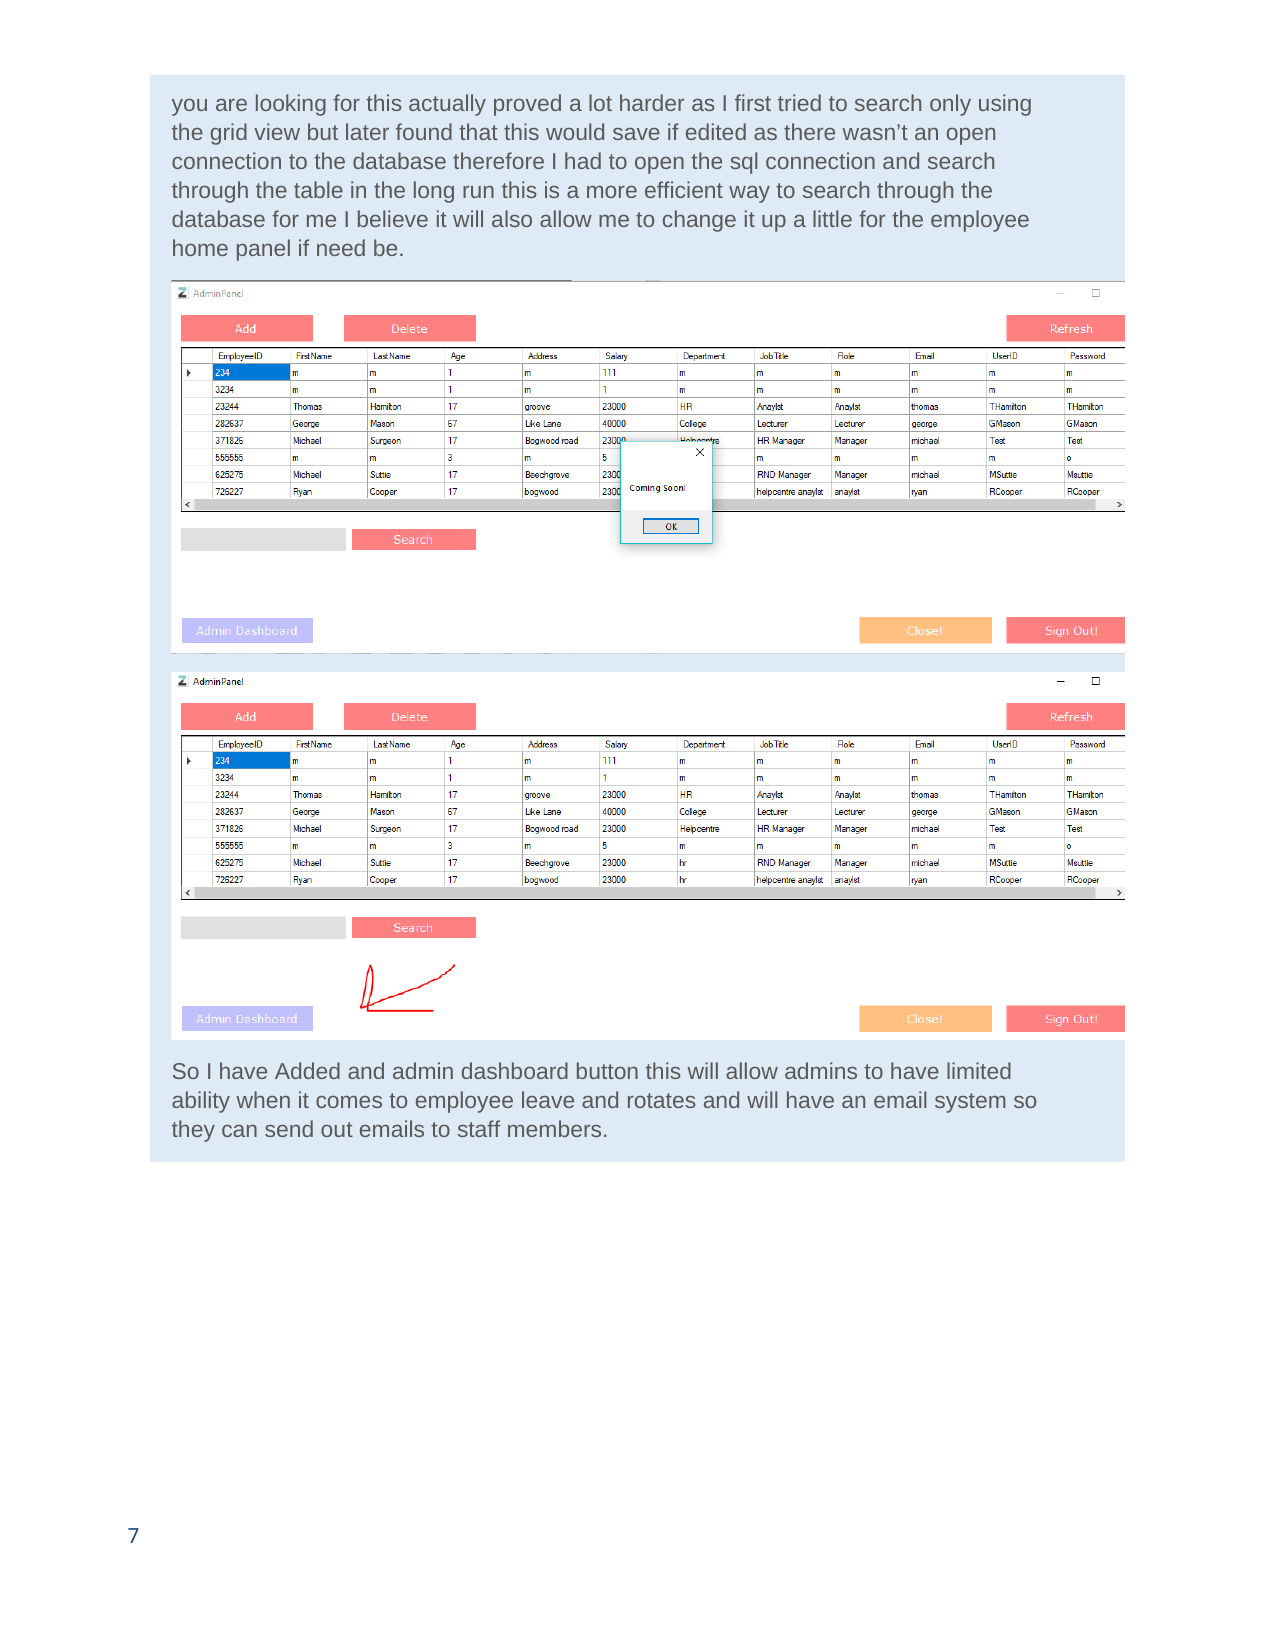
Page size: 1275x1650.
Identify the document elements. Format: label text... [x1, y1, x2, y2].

table_header you are looking for this actually proved a lot harder as I first tried to search only using the grid view but later found that this would save if edited as there wasn’t an open connection to the database therefore I had to open the sql connection and search through the table in the long run this is a more efficient way to search through the database for me I believe it will also allow me to change it up a little for the employee home panel if need be. [171, 75, 1125, 280]
table_header [150, 75, 171, 1162]
table_header So I have Added and admin dashboard button this will allow admins to have limited ability when it comes to employee leave and rotates and will have an email system so they can send out emails to staff members. [171, 1040, 1125, 1162]
